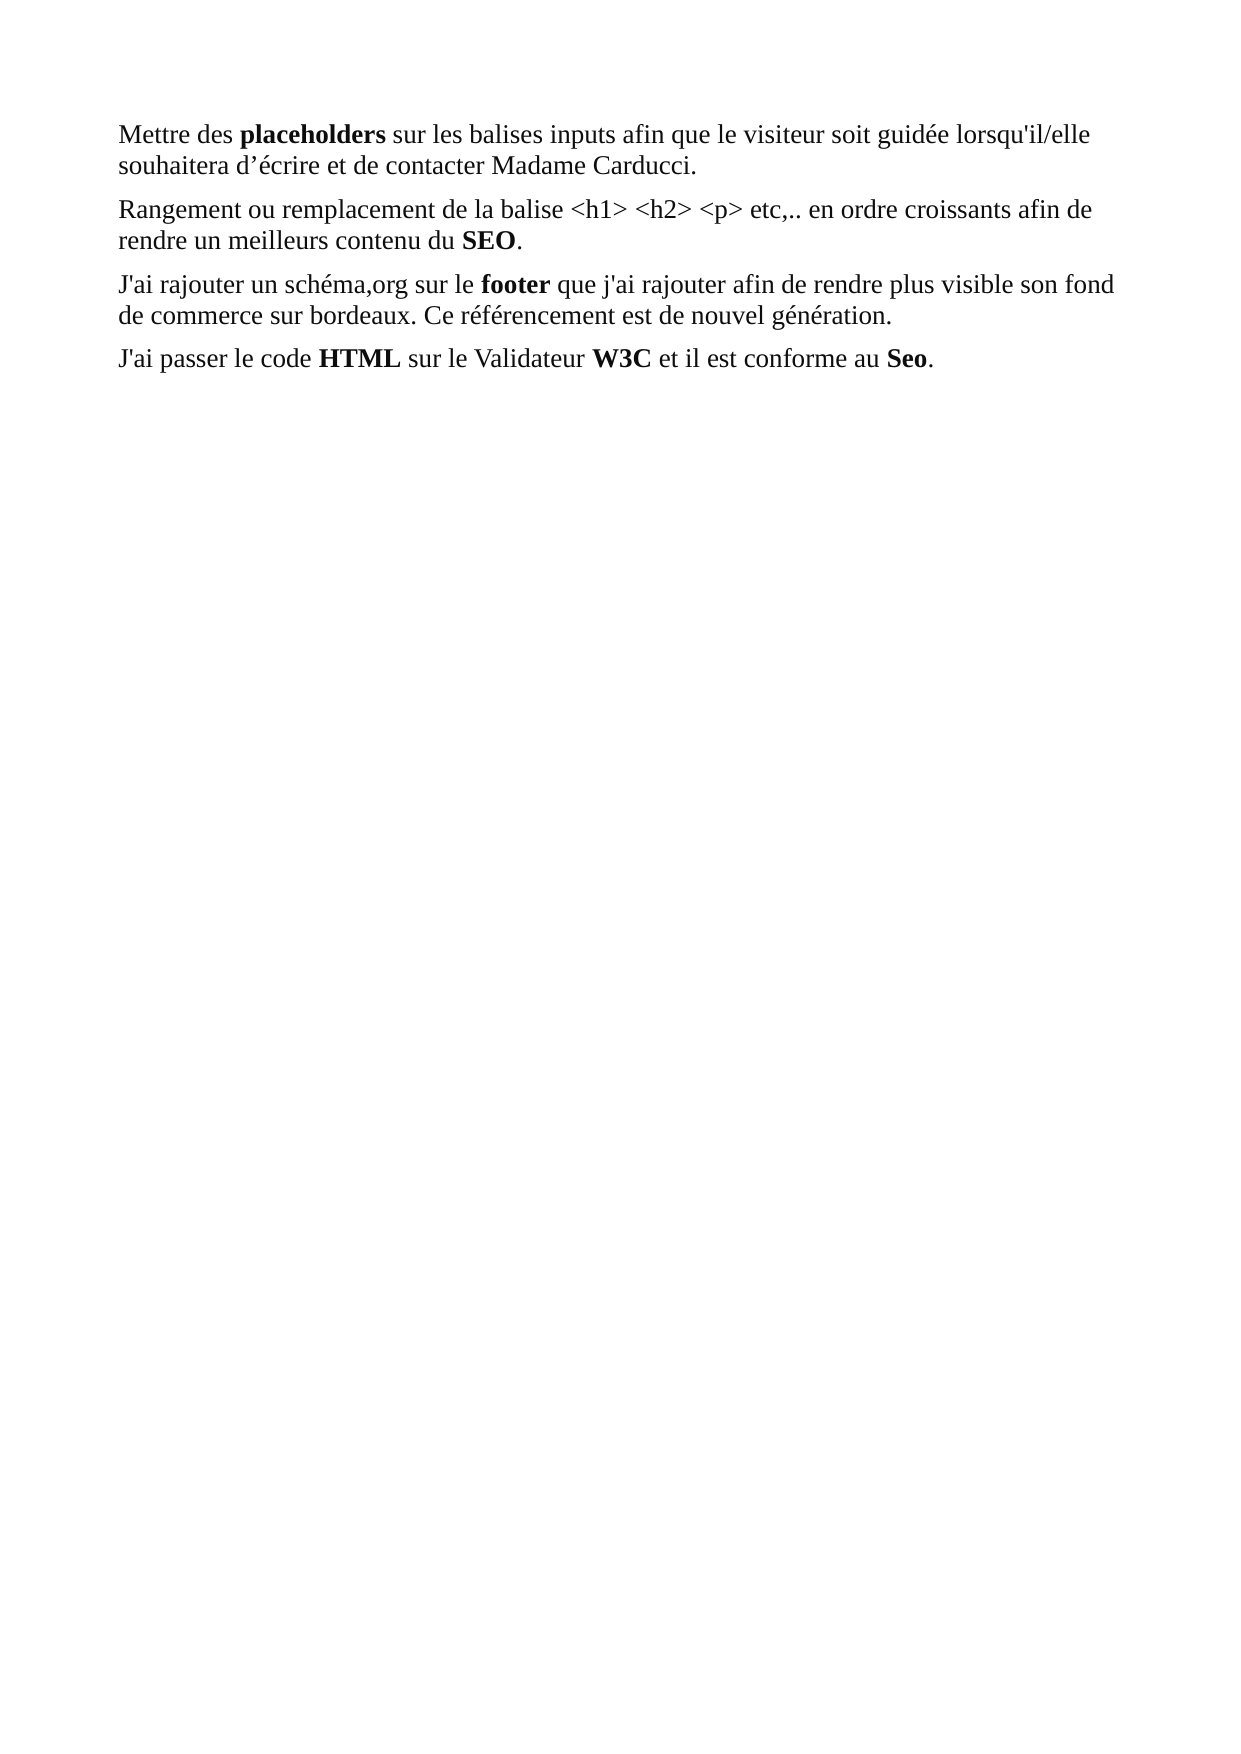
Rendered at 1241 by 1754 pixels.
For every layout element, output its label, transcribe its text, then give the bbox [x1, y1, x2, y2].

text J'ai passer le code HTML sur le Validateur W3C et il est conforme au Seo. [118, 342, 1122, 374]
text J'ai rajouter un schéma,org sur le footer que j'ai rajouter afin de rendre plus visible son fond de commerce sur bordeaux. Ce référencement est de nouvel génération. [118, 268, 1122, 330]
text Rangement ou remplacement de la balise <h1> <h2> <p> etc,.. en ordre croissants afin de rendre un meilleurs contenu du SEO. [118, 193, 1122, 255]
text Mettre des placeholders sur les balises inputs afin que le visiteur soit guidée lorsqu'il/elle souhaitera d’écrire et de contacter Madame Carducci. [118, 118, 1122, 180]
